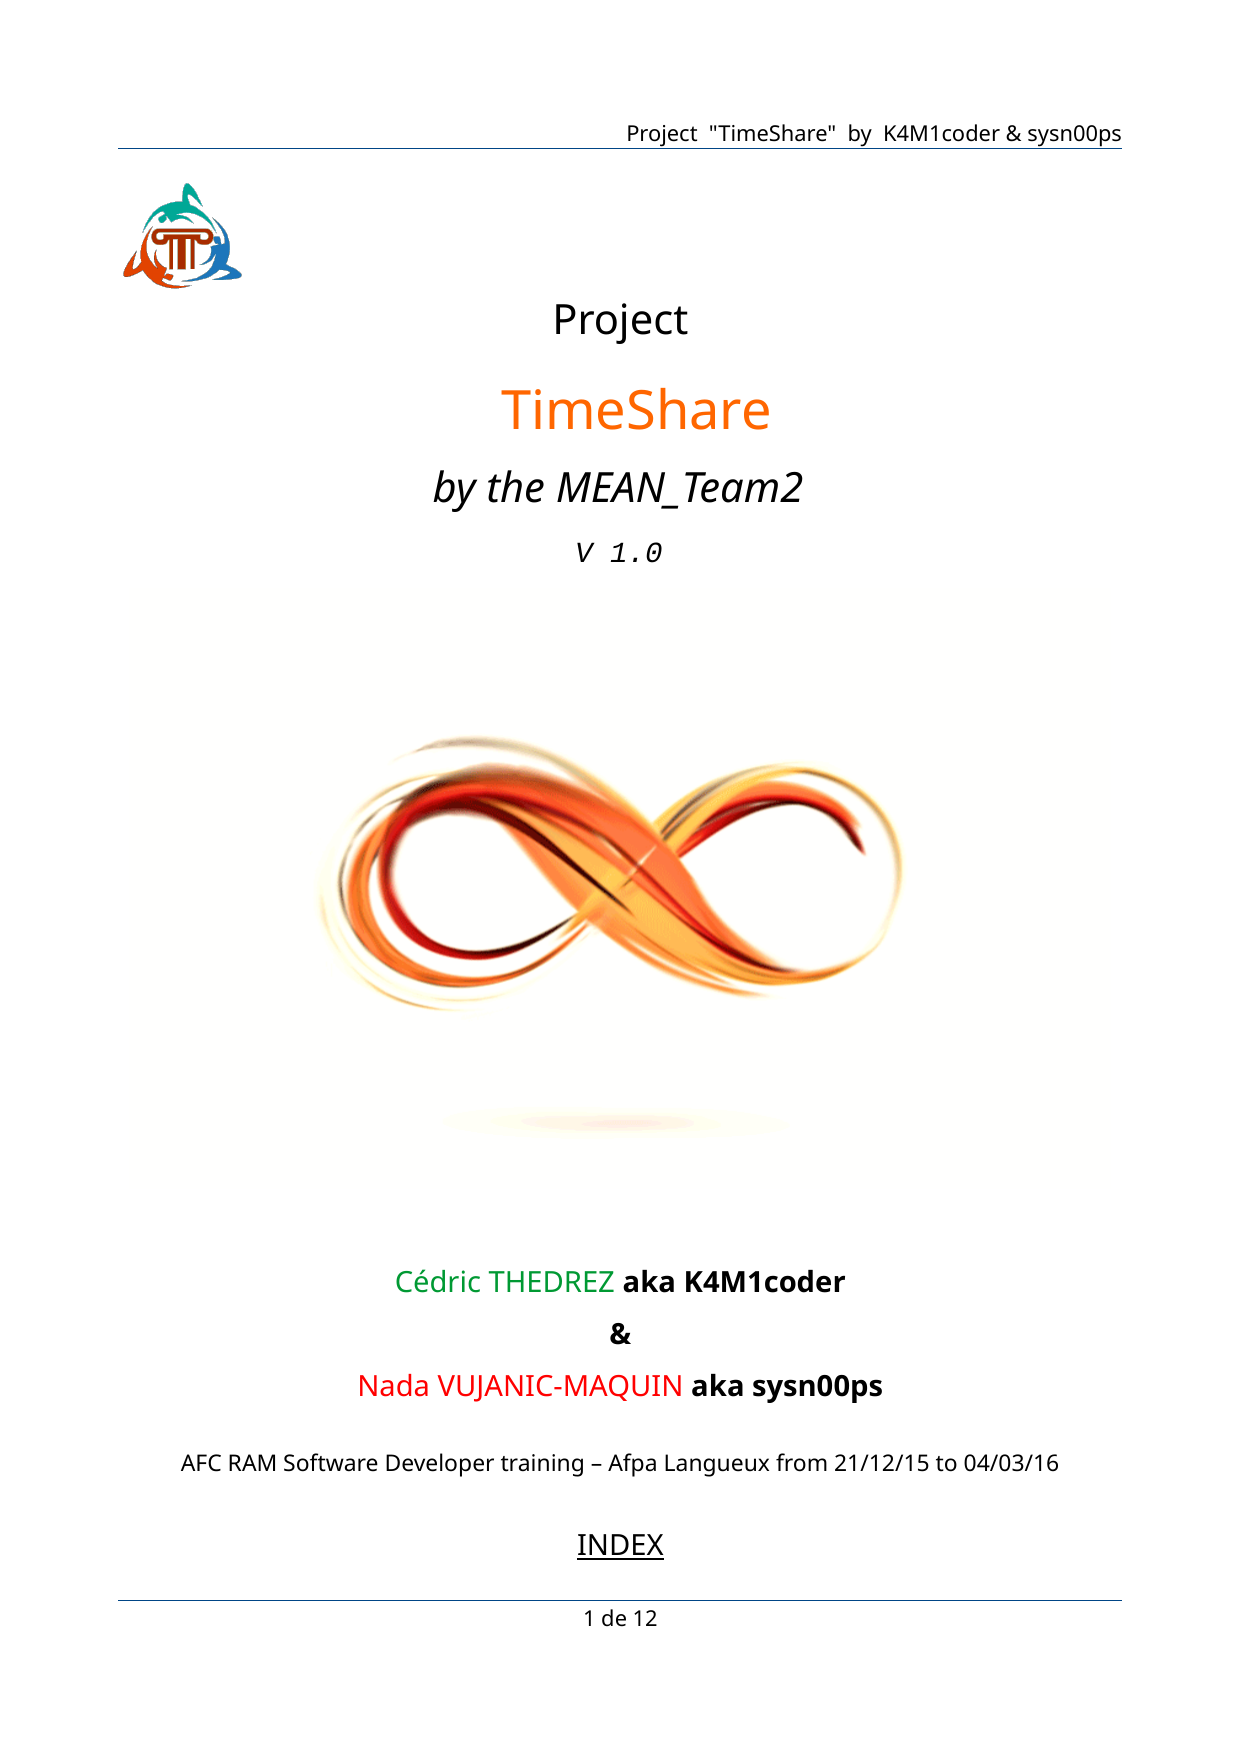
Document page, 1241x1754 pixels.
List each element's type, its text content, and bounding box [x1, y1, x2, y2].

text Cédric THEDREZ aka K4M1coder [118, 1261, 1122, 1301]
text by the MEAN_Team2 [118, 458, 1122, 515]
text INDEX [118, 1524, 1122, 1564]
text Project [118, 177, 1122, 347]
text Nada VUJANIC-MAQUIN aka sysn00ps [118, 1366, 1122, 1405]
text AFC RAM Software Developer training – Afpa Langueux from 21/12/15 to 04/03/16 [118, 1447, 1122, 1479]
text V 1.0 [118, 538, 1122, 571]
picture [128, 588, 1112, 1189]
picture [122, 183, 243, 290]
text & [118, 1313, 1122, 1353]
subtitle TimeShare [118, 372, 1122, 446]
